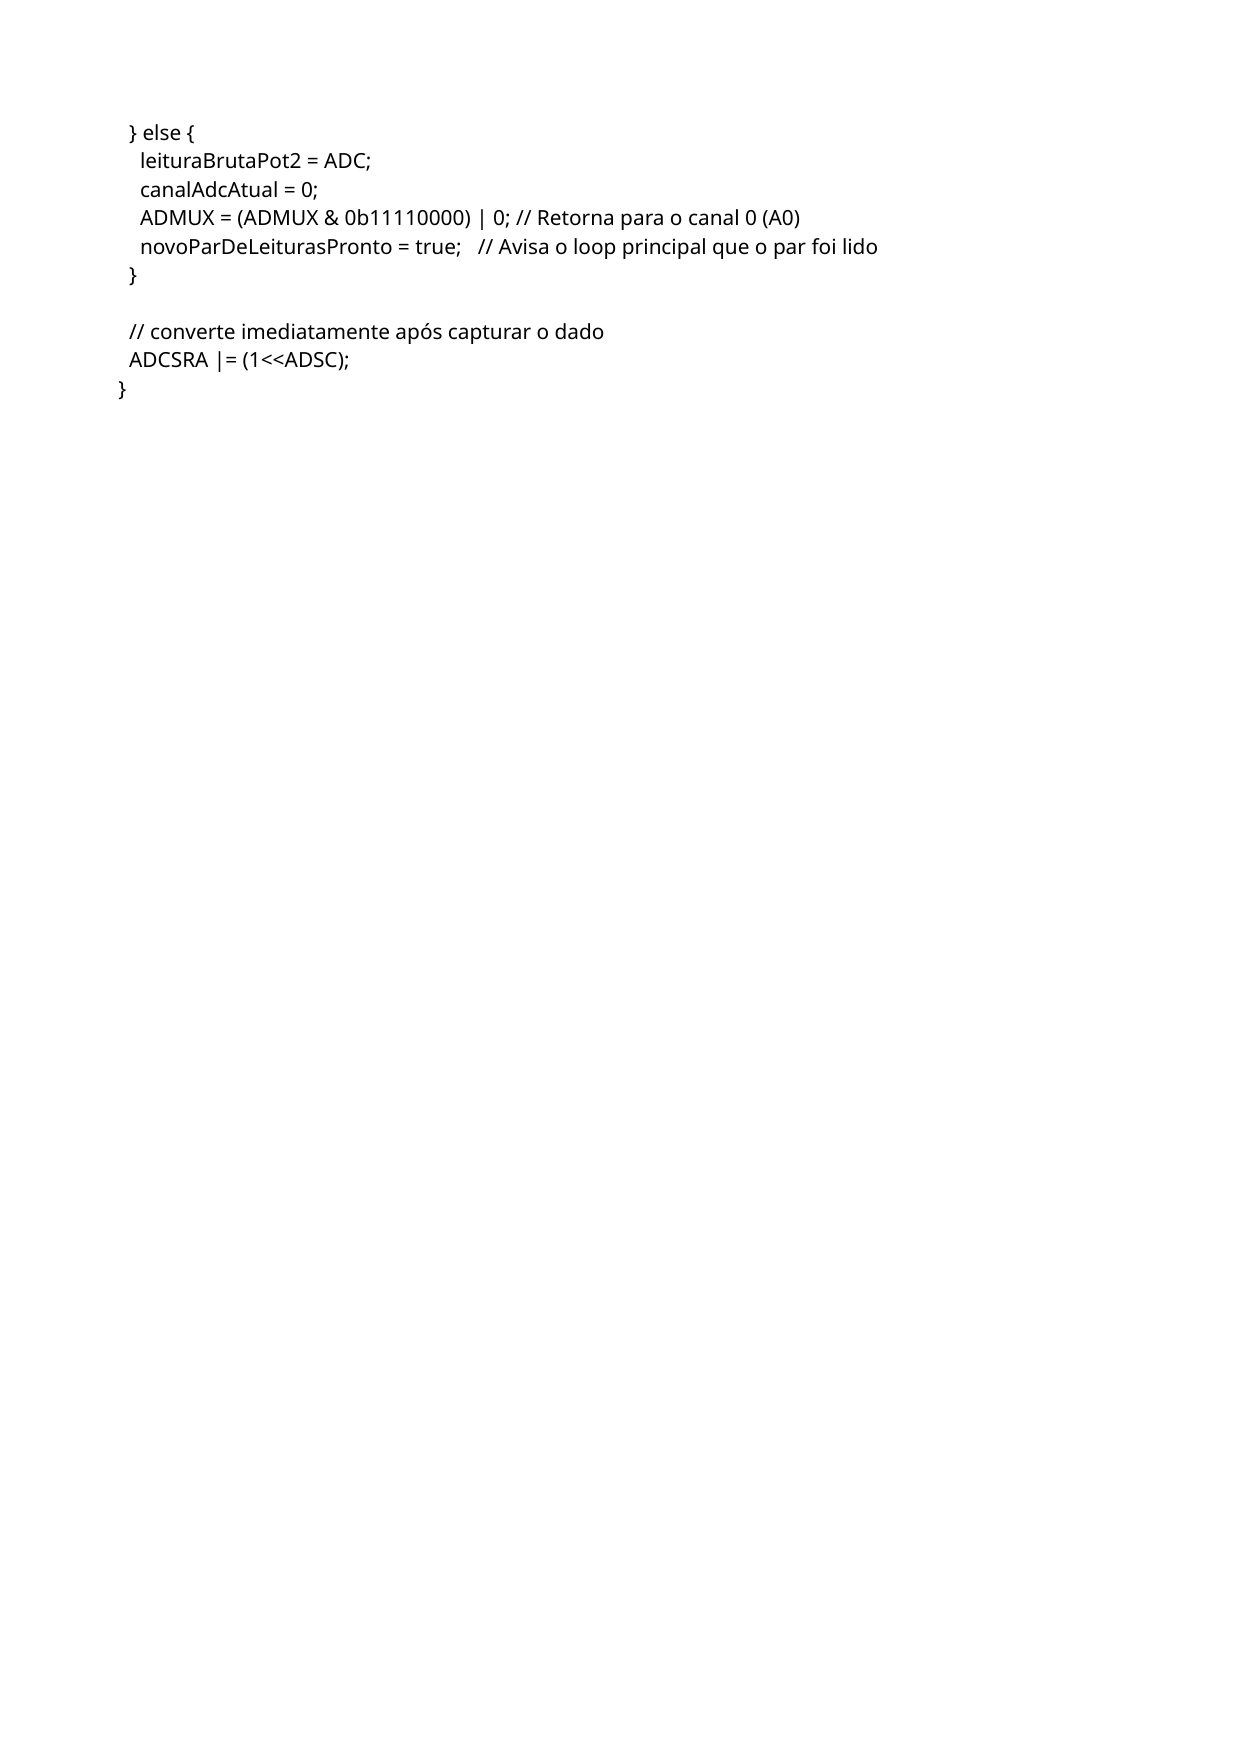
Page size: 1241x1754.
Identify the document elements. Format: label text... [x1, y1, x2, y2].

text ADMUX = (ADMUX & 0b11110000) | 0; // Retorna para o canal 0 (A0) [118, 203, 1122, 232]
text novoParDeLeiturasPronto = true; // Avisa o loop principal que o par foi lido [118, 232, 1122, 260]
text } else { [118, 118, 1122, 147]
text } [118, 260, 1122, 289]
text leituraBrutaPot2 = ADC; [118, 147, 1122, 175]
text } [118, 374, 1122, 402]
text ADCSRA |= (1<<ADSC); [118, 346, 1122, 374]
text canalAdcAtual = 0; [118, 175, 1122, 203]
text // converte imediatamente após capturar o dado [118, 317, 1122, 346]
